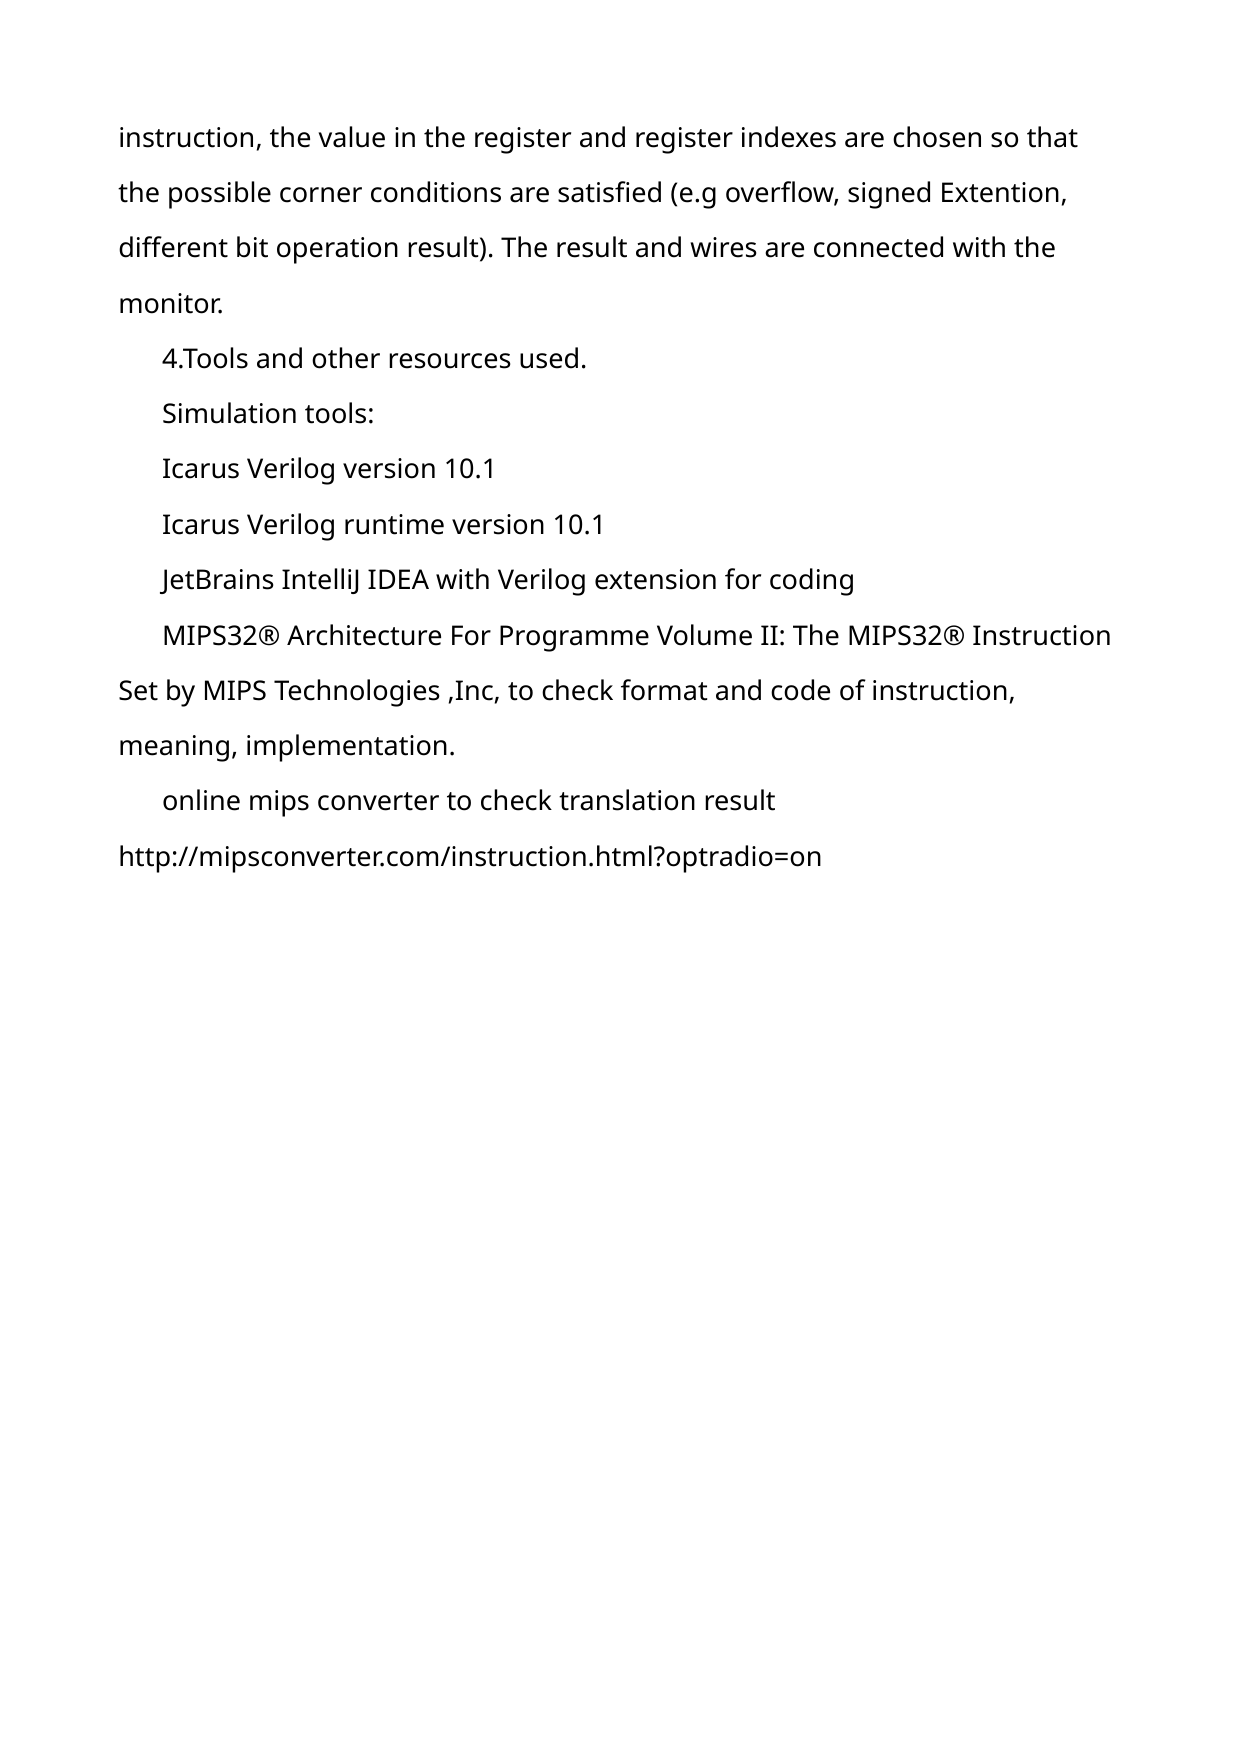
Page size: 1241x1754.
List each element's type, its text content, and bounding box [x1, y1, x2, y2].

text online mips converter to check translation result http://mipsconverter.com/instruction.html?optradio=on [118, 782, 1122, 874]
text Simulation tools: [118, 395, 1122, 432]
text MIPS32® Architecture For Programme Volume II: The MIPS32® Instruction Set by MIPS Technologies ,Inc, to check format and code of instruction, meaning, implementation. [118, 616, 1122, 763]
text instruction, the value in the register and register indexes are chosen so that the possible corner conditions are satisfied (e.g overflow, signed Extention, different bit operation result). The result and wires are connected with the monitor. [118, 118, 1122, 321]
text Icarus Verilog version 10.1 [118, 450, 1122, 487]
text 4.Tools and other resources used. [118, 339, 1122, 376]
text JetBrains IntelliJ IDEA with Verilog extension for coding [118, 561, 1122, 597]
text Icarus Verilog runtime version 10.1 [118, 505, 1122, 542]
